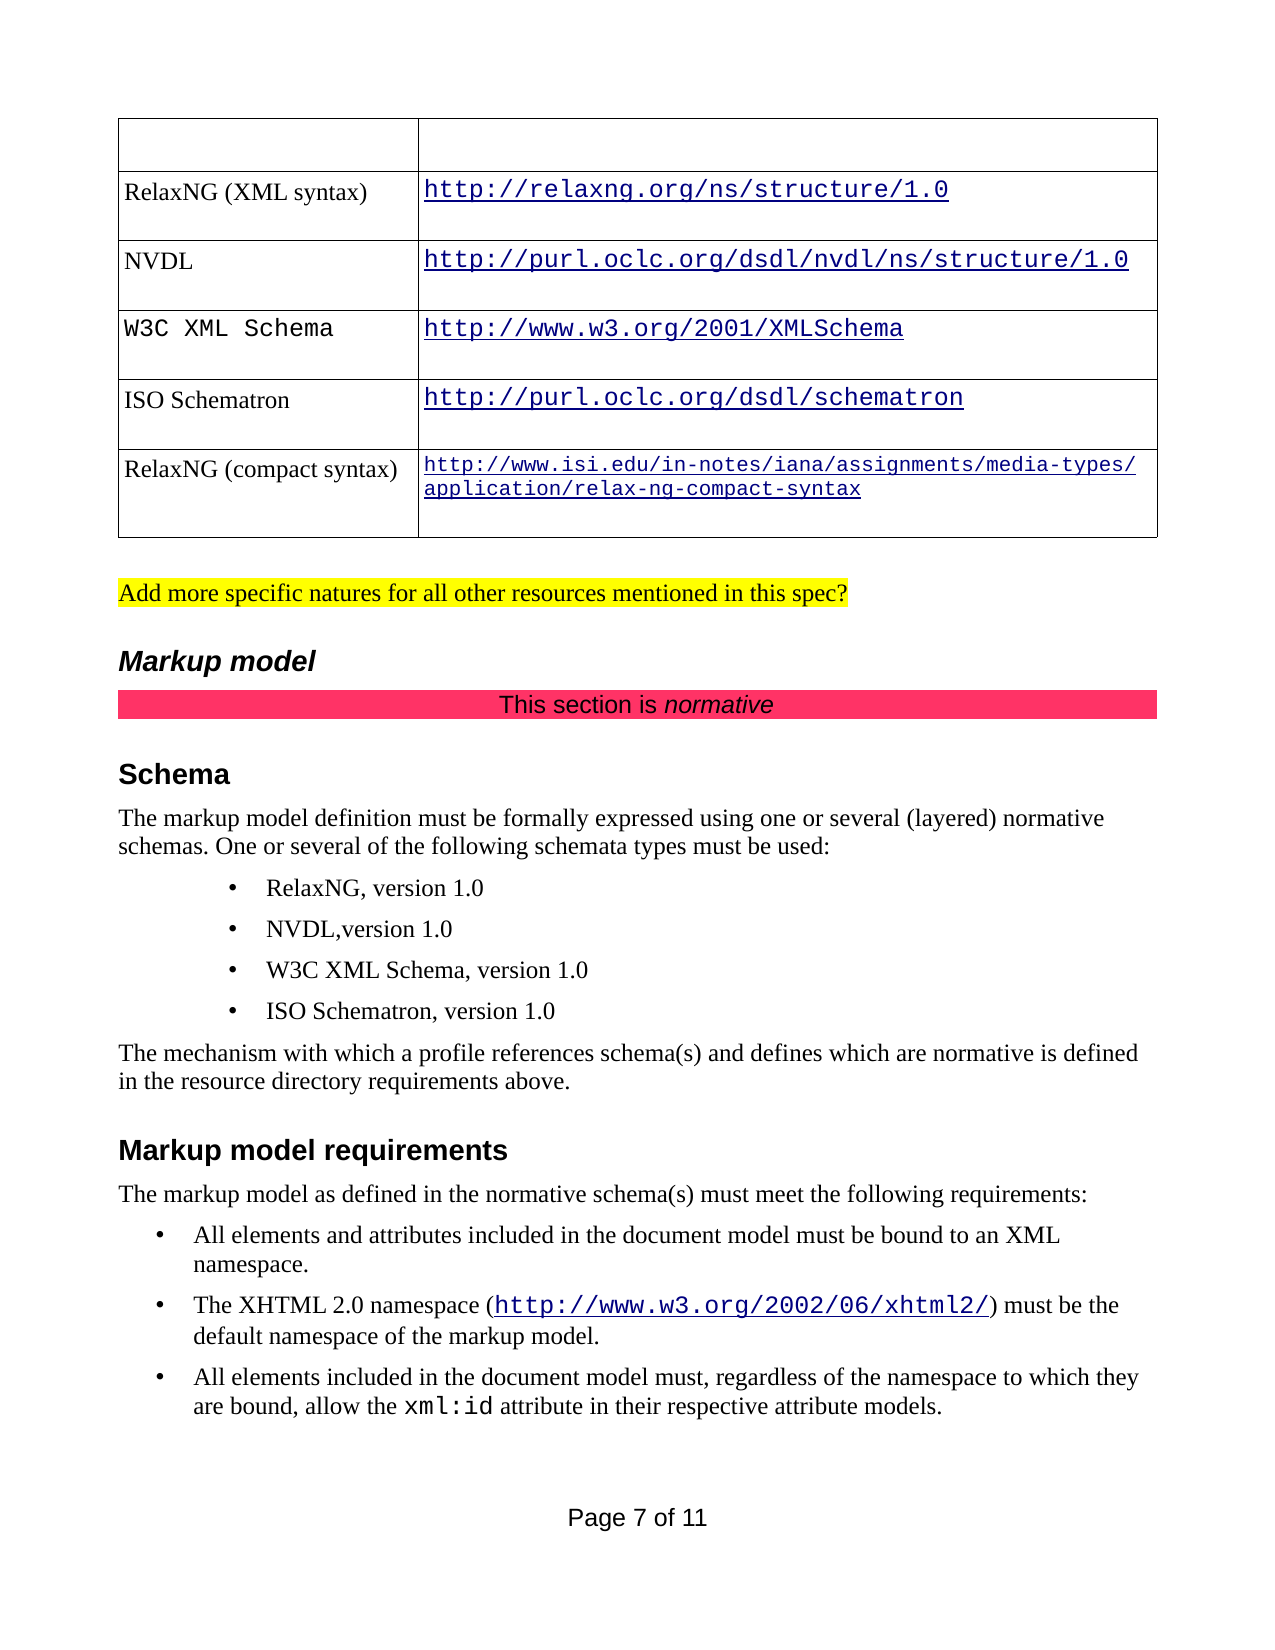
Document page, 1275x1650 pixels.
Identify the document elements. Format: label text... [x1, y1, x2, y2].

list NVDL,version 1.0 [228, 914, 1157, 943]
table_cell http://www.w3.org/2001/XMLSchema [419, 311, 1157, 379]
subtitle Markup model requirements [118, 1133, 1157, 1166]
list RelaxNG, version 1.0 [228, 873, 1157, 901]
table_cell http://www.isi.edu/in-notes/iana/assignments/media-types/application/relax-ng-compact-syntax [419, 450, 1157, 537]
list All elements and attributes included in the document model must be bound to an XML namespace. [156, 1220, 1157, 1277]
table_header [119, 119, 418, 171]
subtitle Schema [118, 757, 1157, 790]
table_cell RelaxNG (compact syntax) [119, 450, 418, 537]
list The XHTML 2.0 namespace (http://www.w3.org/2002/06/xhtml2/) must be the default namespace of the markup model. [156, 1290, 1157, 1349]
table_cell W3C XML Schema [119, 311, 418, 379]
text This section is normative [118, 690, 1157, 719]
subtitle Markup model [118, 644, 1157, 678]
list W3C XML Schema, version 1.0 [228, 955, 1157, 984]
list All elements included in the document model must, regardless of the namespace to which they are bound, allow the xml:id attribute in their respective attribute models. [156, 1362, 1157, 1422]
text The markup model as defined in the normative schema(s) must meet the following requirements: [118, 1179, 1157, 1207]
table_cell http://purl.oclc.org/dsdl/nvdl/ns/structure/1.0 [419, 241, 1157, 310]
list ISO Schematron, version 1.0 [228, 996, 1157, 1025]
text The mechanism with which a profile references schema(s) and defines which are normative is defined in the resource directory requirements above. [118, 1038, 1157, 1095]
text The markup model definition must be formally expressed using one or several (layered) normative schemas. One or several of the following schemata types must be used: [118, 803, 1157, 860]
table_header [419, 119, 1157, 171]
table_cell http://relaxng.org/ns/structure/1.0 [419, 172, 1157, 240]
text Add more specific natures for all other resources mentioned in this spec? [848, 578, 1157, 607]
table_cell http://purl.oclc.org/dsdl/schematron [419, 380, 1157, 448]
table_cell ISO Schematron [119, 380, 418, 448]
table_cell RelaxNG (XML syntax) [119, 172, 418, 240]
table_cell NVDL [119, 241, 418, 310]
